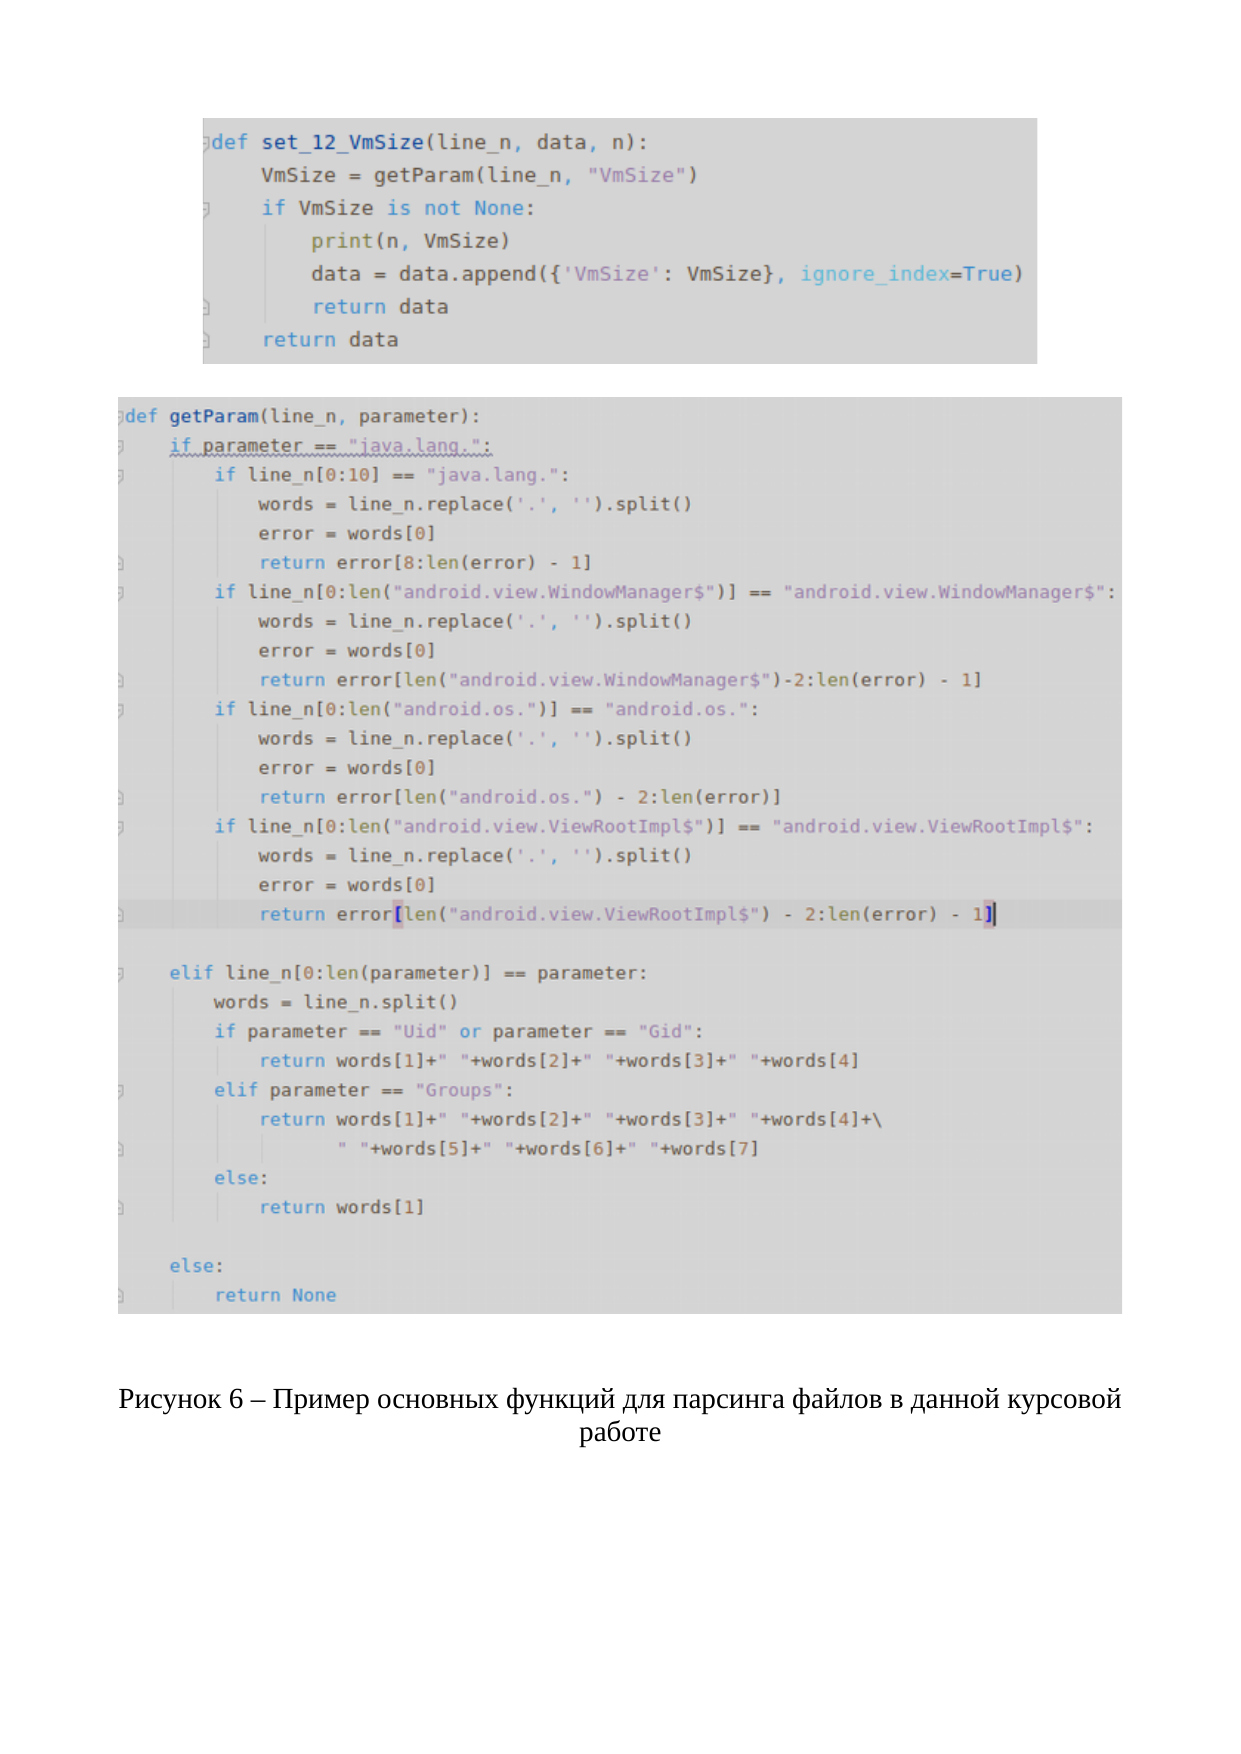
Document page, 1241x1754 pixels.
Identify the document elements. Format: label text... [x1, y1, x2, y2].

picture [118, 397, 1123, 1314]
text Рисунок 6 – Пример основных функций для парсинга файлов в данной курсовой работе [118, 1381, 1122, 1448]
picture [202, 118, 1038, 364]
